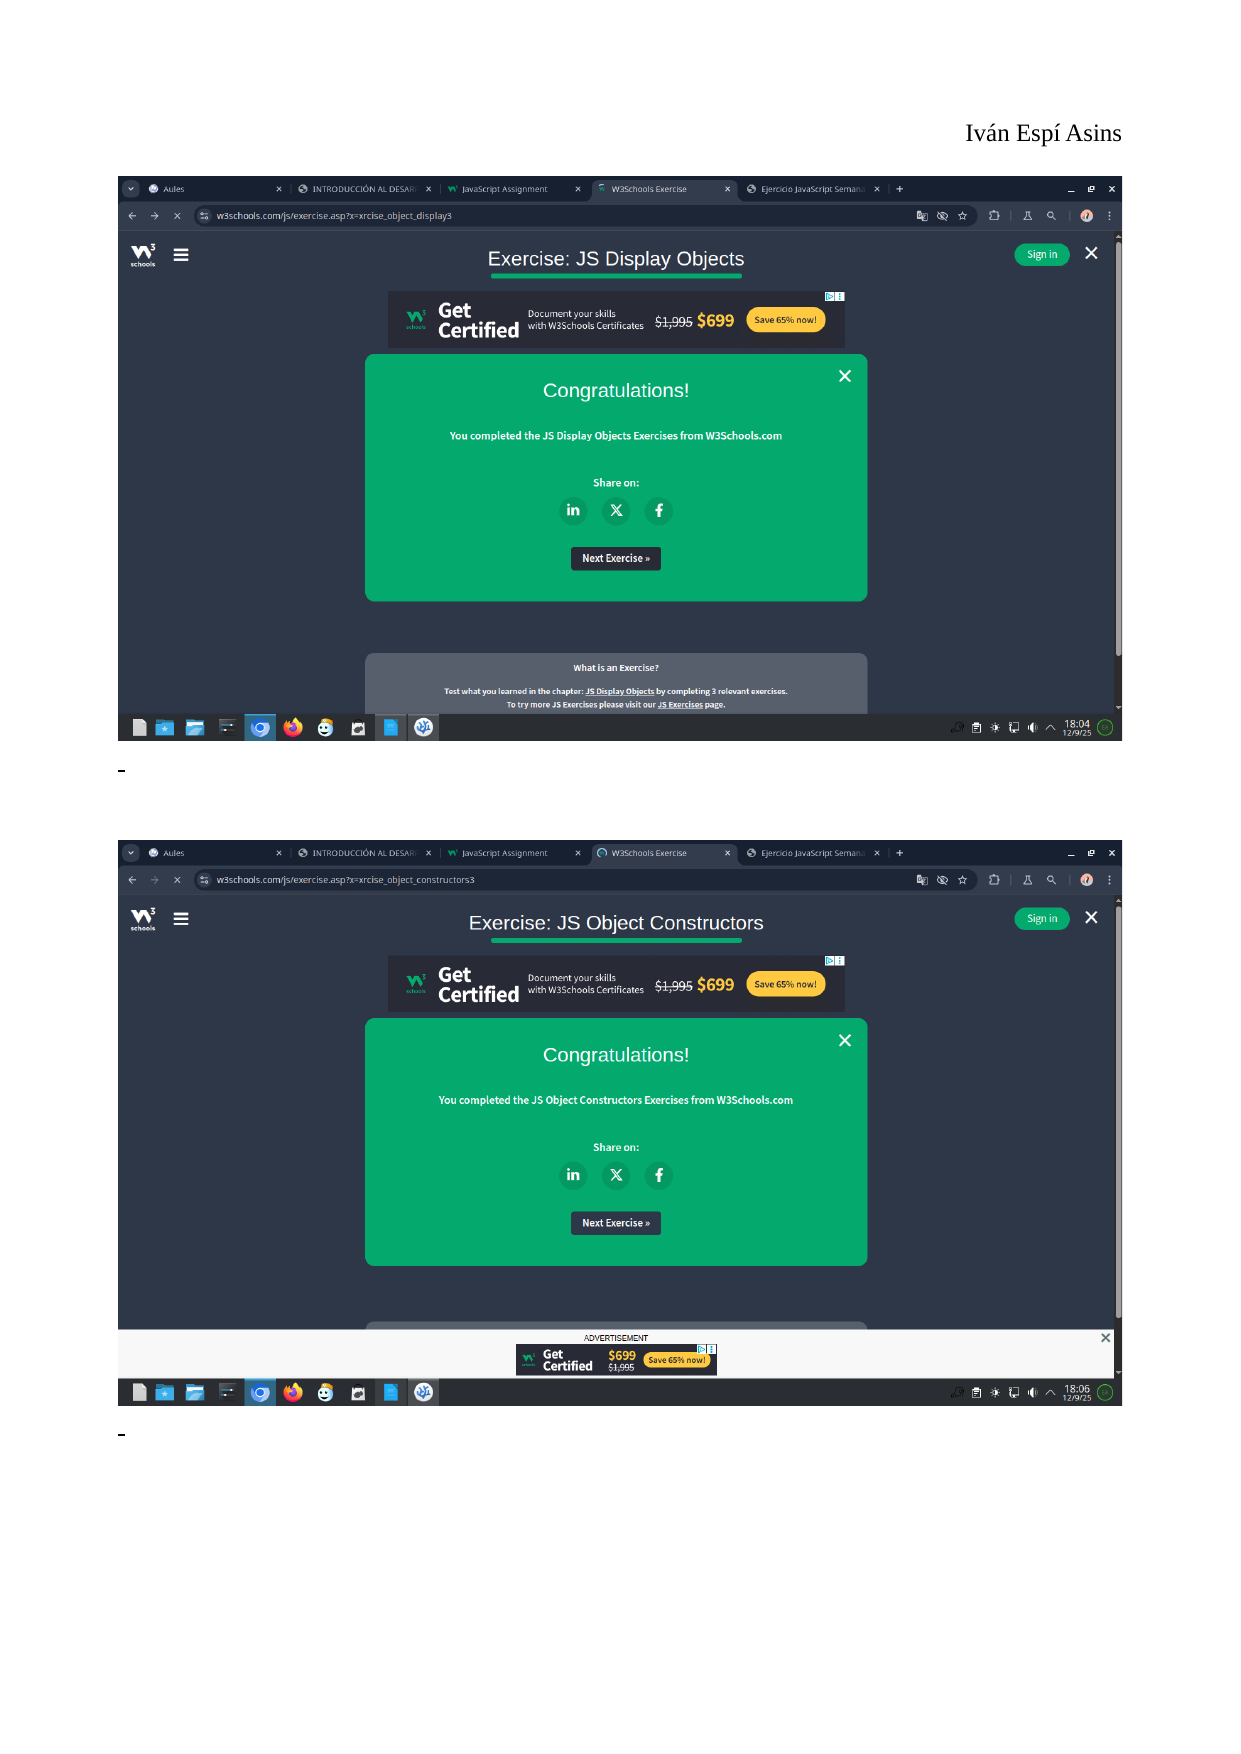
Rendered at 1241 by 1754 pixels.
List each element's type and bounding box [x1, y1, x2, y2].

picture [118, 176, 1123, 741]
picture [118, 840, 1123, 1406]
